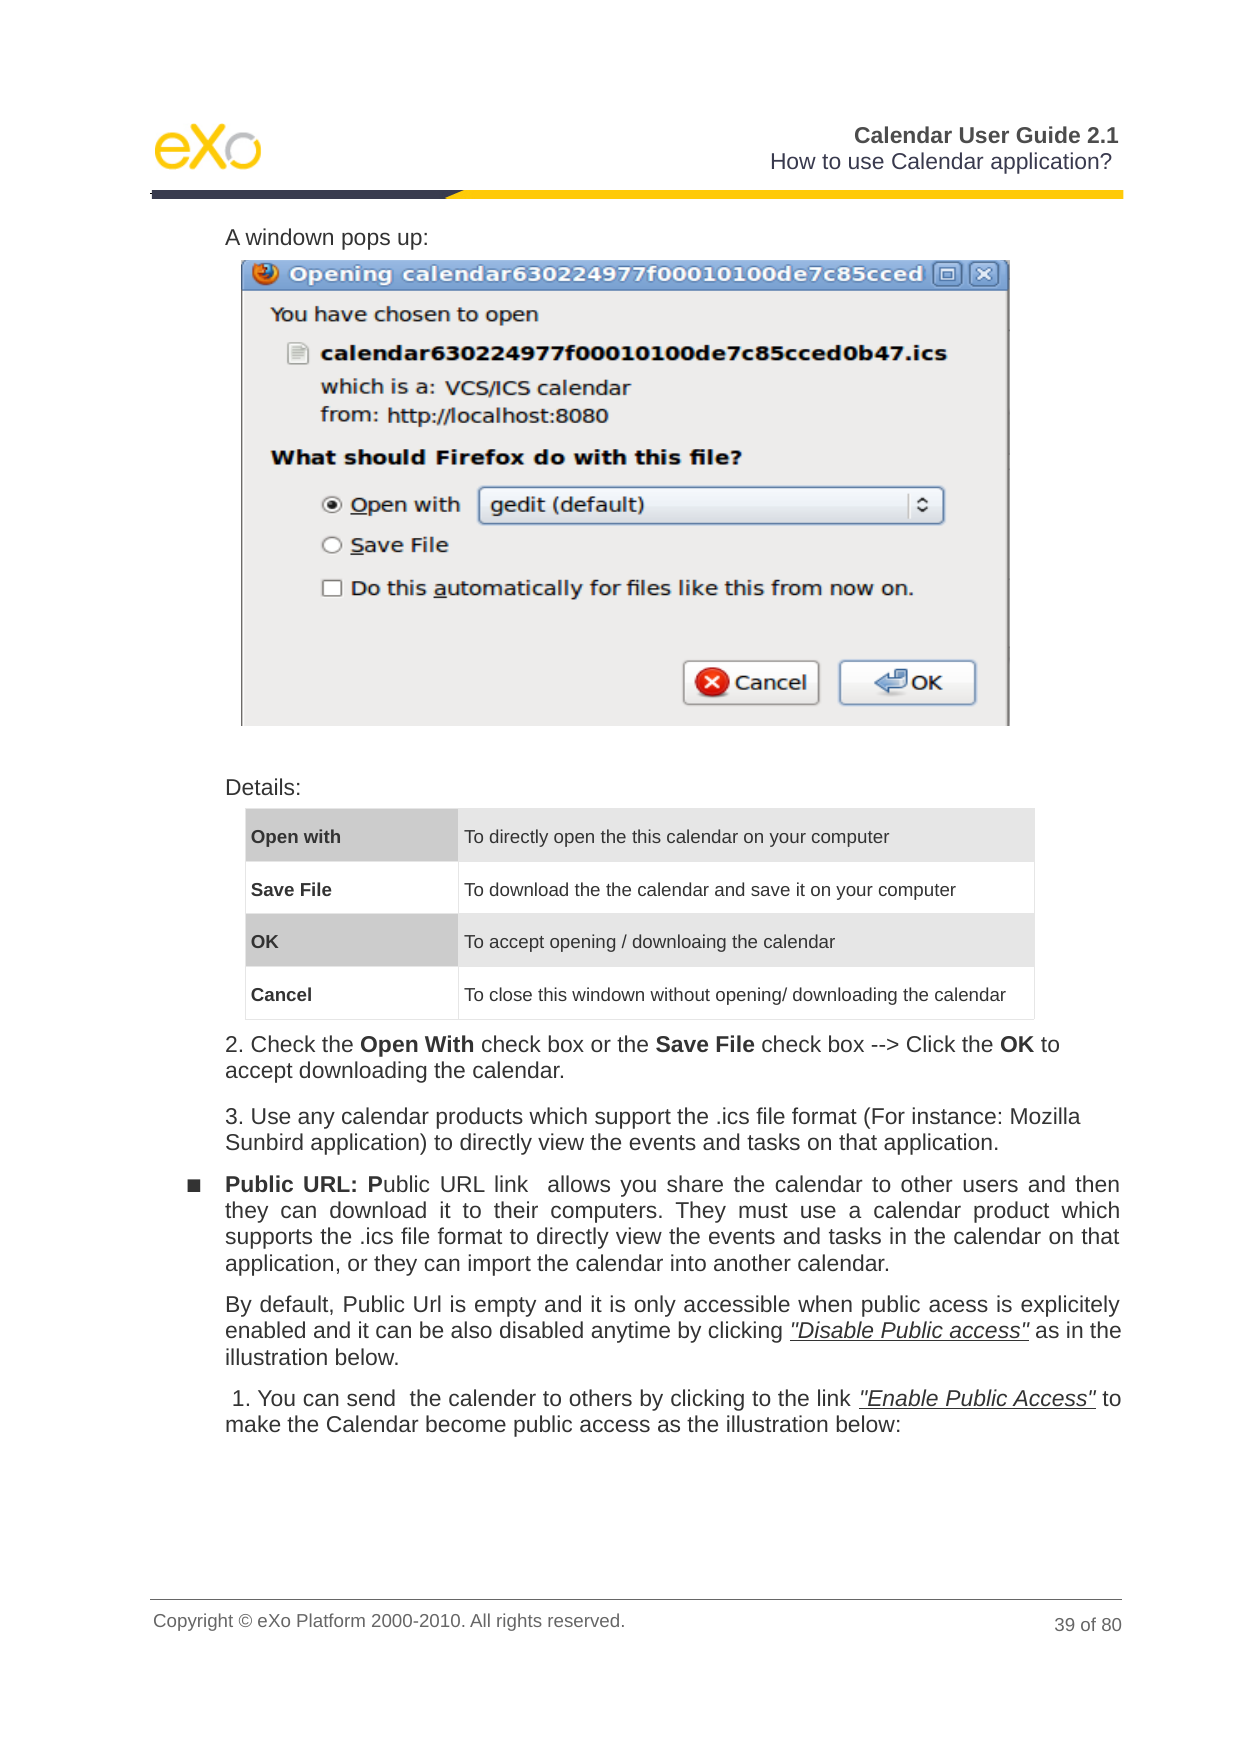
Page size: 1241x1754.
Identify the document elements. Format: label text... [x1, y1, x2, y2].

table_cell OK [246, 914, 458, 966]
table_cell To accept opening / downloaing the calendar [459, 914, 1034, 966]
table_header To directly open the this calendar on your computer [459, 809, 1034, 861]
list Public URL: Public URL link allows you share the calendar to other users and then they can download it to their computers. They must use a calendar product which supports the .ics file format to directly view the events and tasks in the calendar on that application, or they can import the calendar into another calendar. [187, 1171, 1122, 1276]
table_cell To download the the calendar and save it on your computer [459, 862, 1034, 913]
table_cell Save File [246, 862, 458, 913]
picture [241, 260, 1010, 726]
list 1. You can send the calender to others by clicking to the link "Enable Public Access" to make the Calendar become public access as the illustration below: [187, 1385, 1122, 1438]
table_cell Cancel [246, 967, 458, 1018]
list 2. Check the Open With check box or the Save File check box --> Click the OK to accept downloading the calendar. [187, 1031, 1122, 1083]
picture [155, 123, 262, 170]
table_header Open with [246, 809, 458, 861]
list By default, Public Url is empty and it is only accessible when public acess is explicitely enabled and it can be also disabled anytime by clicking "Disable Public access" as in the illustration below. [187, 1291, 1122, 1370]
table_cell To close this windown without opening/ downloading the calendar [459, 967, 1034, 1018]
list Details: [187, 774, 1122, 801]
list A windown pops up: [187, 223, 1122, 250]
list 3. Use any calendar products which support the .ics file format (For instance: Mozilla Sunbird application) to directly view the events and tasks on that application. [187, 1103, 1122, 1156]
picture [151, 190, 1124, 199]
